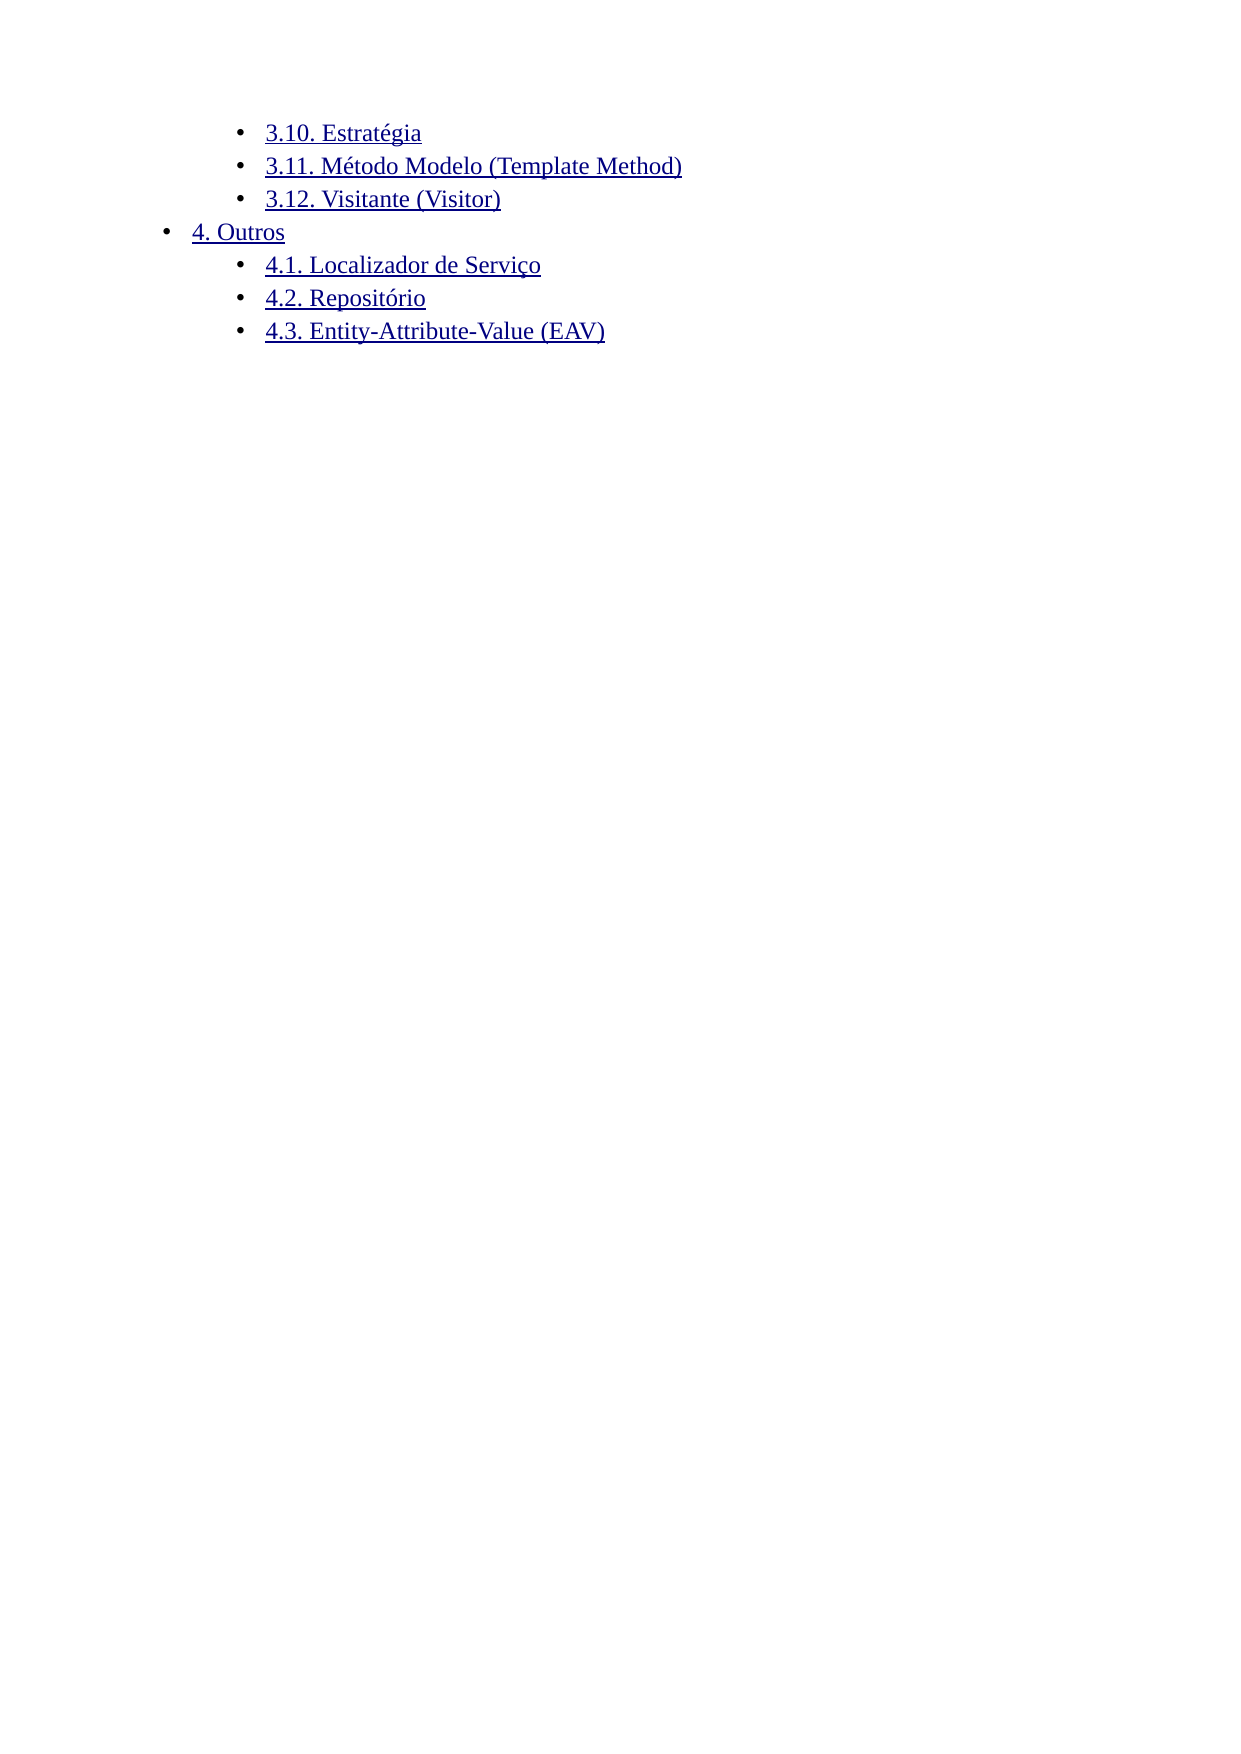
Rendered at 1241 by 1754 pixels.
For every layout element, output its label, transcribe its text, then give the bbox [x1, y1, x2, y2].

list 3.10. Estratégia [236, 118, 1122, 147]
list 4.1. Localizador de Serviço [236, 250, 1122, 279]
list 4.3. Entity-Attribute-Value (EAV) [236, 316, 1122, 345]
list 4. Outros [162, 217, 1122, 246]
list 3.12. Visitante (Visitor) [236, 184, 1122, 213]
list 3.11. Método Modelo (Template Method) [236, 151, 1122, 180]
list 4.2. Repositório [236, 283, 1122, 312]
